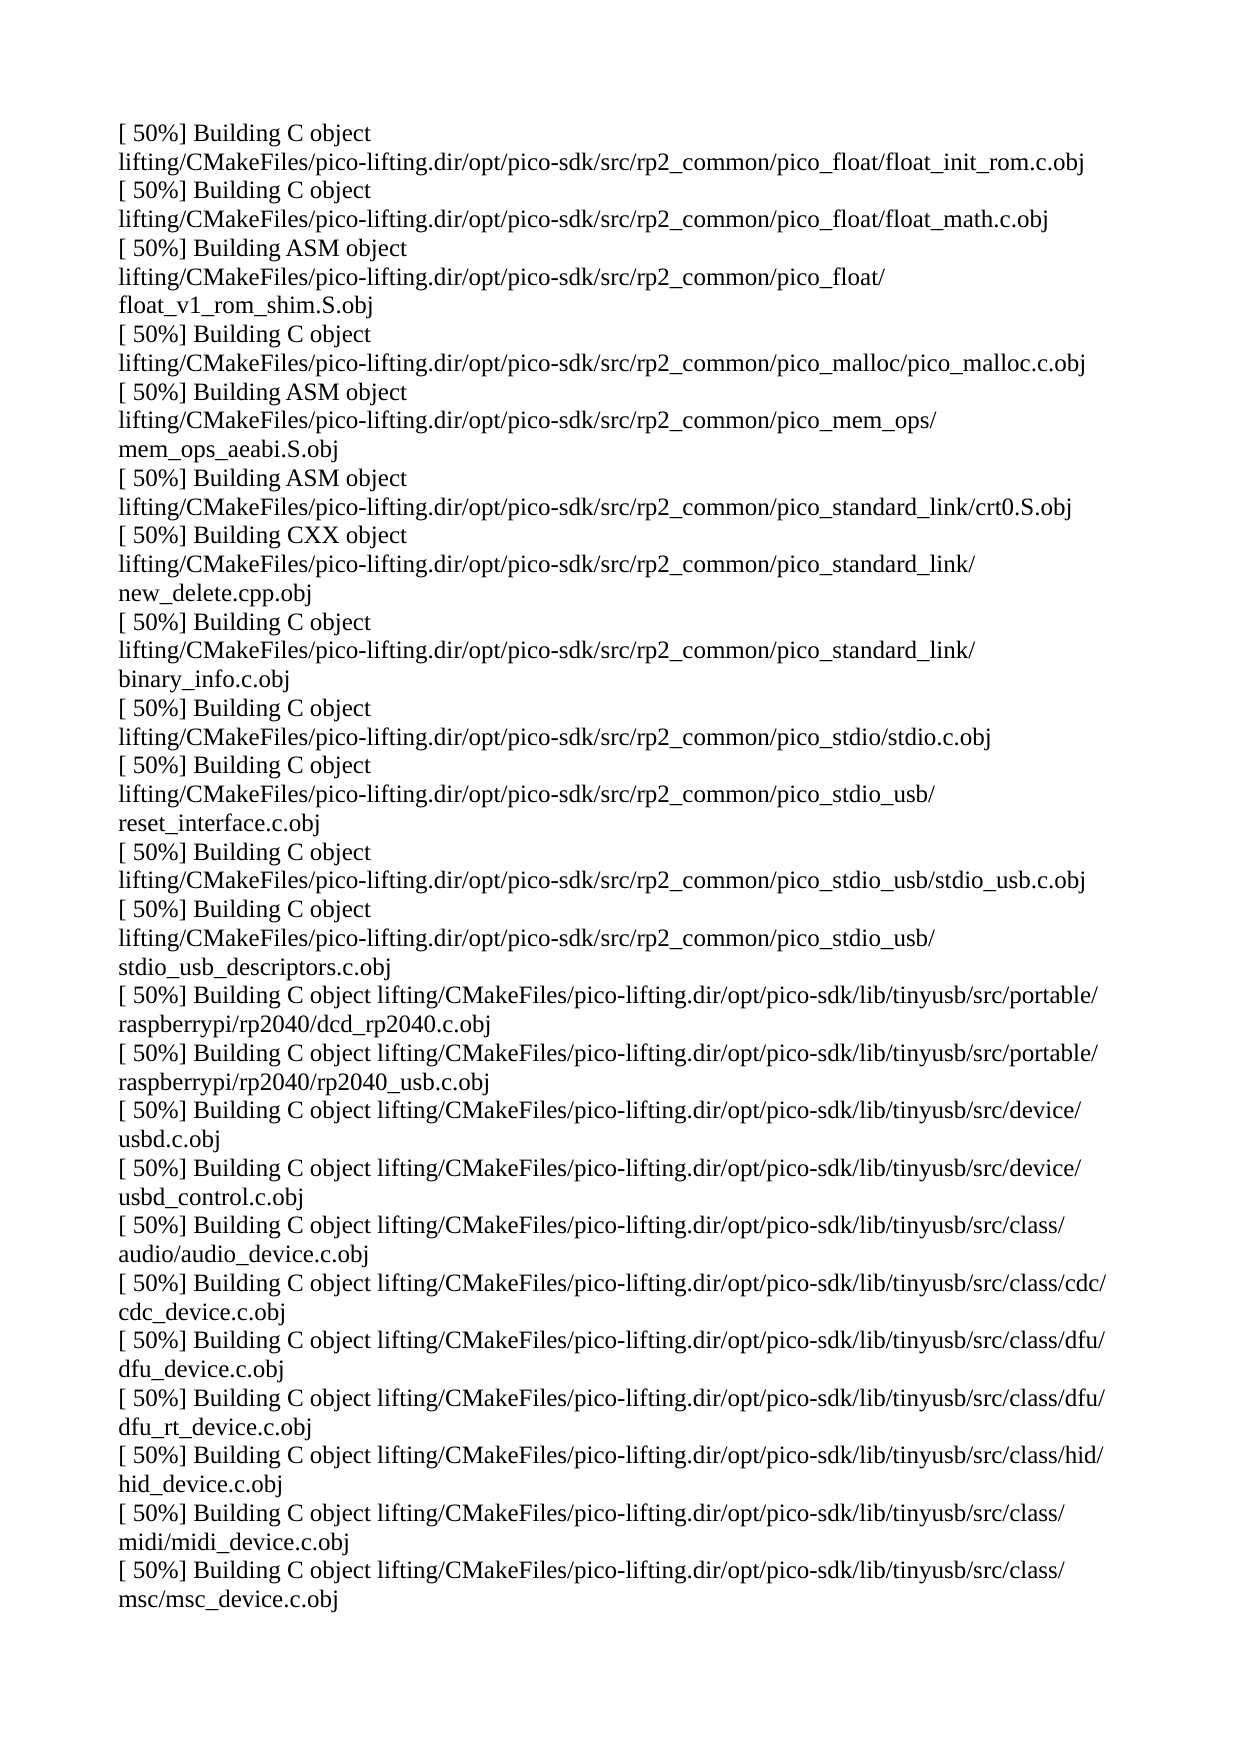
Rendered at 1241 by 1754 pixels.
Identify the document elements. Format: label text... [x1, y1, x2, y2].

text [ 50%] Building CXX object lifting/CMakeFiles/pico-lifting.dir/opt/pico-sdk/src/rp2_common/pico_standard_link/new_delete.cpp.obj [118, 521, 1122, 607]
text [ 50%] Building C object lifting/CMakeFiles/pico-lifting.dir/opt/pico-sdk/lib/tinyusb/src/class/midi/midi_device.c.obj [118, 1498, 1122, 1556]
text [ 50%] Building C object lifting/CMakeFiles/pico-lifting.dir/opt/pico-sdk/src/rp2_common/pico_stdio_usb/reset_interface.c.obj [118, 751, 1122, 837]
text [ 50%] Building C object lifting/CMakeFiles/pico-lifting.dir/opt/pico-sdk/lib/tinyusb/src/portable/raspberrypi/rp2040/rp2040_usb.c.obj [118, 1038, 1122, 1096]
text [ 50%] Building C object lifting/CMakeFiles/pico-lifting.dir/opt/pico-sdk/lib/tinyusb/src/device/usbd.c.obj [118, 1096, 1122, 1153]
text [ 50%] Building C object lifting/CMakeFiles/pico-lifting.dir/opt/pico-sdk/src/rp2_common/pico_malloc/pico_malloc.c.obj [118, 319, 1122, 377]
text [ 50%] Building C object lifting/CMakeFiles/pico-lifting.dir/opt/pico-sdk/src/rp2_common/pico_stdio_usb/stdio_usb_descriptors.c.obj [118, 894, 1122, 981]
text [ 50%] Building C object lifting/CMakeFiles/pico-lifting.dir/opt/pico-sdk/src/rp2_common/pico_float/float_init_rom.c.obj [118, 118, 1122, 176]
text [ 50%] Building C object lifting/CMakeFiles/pico-lifting.dir/opt/pico-sdk/lib/tinyusb/src/class/audio/audio_device.c.obj [118, 1211, 1122, 1268]
text [ 50%] Building C object lifting/CMakeFiles/pico-lifting.dir/opt/pico-sdk/src/rp2_common/pico_stdio_usb/stdio_usb.c.obj [118, 837, 1122, 894]
text [ 50%] Building C object lifting/CMakeFiles/pico-lifting.dir/opt/pico-sdk/src/rp2_common/pico_float/float_math.c.obj [118, 176, 1122, 233]
text [ 50%] Building ASM object lifting/CMakeFiles/pico-lifting.dir/opt/pico-sdk/src/rp2_common/pico_float/float_v1_rom_shim.S.obj [118, 233, 1122, 319]
text [ 50%] Building ASM object lifting/CMakeFiles/pico-lifting.dir/opt/pico-sdk/src/rp2_common/pico_standard_link/crt0.S.obj [118, 463, 1122, 521]
text [ 50%] Building C object lifting/CMakeFiles/pico-lifting.dir/opt/pico-sdk/src/rp2_common/pico_stdio/stdio.c.obj [118, 693, 1122, 751]
text [ 50%] Building C object lifting/CMakeFiles/pico-lifting.dir/opt/pico-sdk/lib/tinyusb/src/device/usbd_control.c.obj [118, 1153, 1122, 1211]
text [ 50%] Building C object lifting/CMakeFiles/pico-lifting.dir/opt/pico-sdk/lib/tinyusb/src/portable/raspberrypi/rp2040/dcd_rp2040.c.obj [118, 981, 1122, 1038]
text [ 50%] Building C object lifting/CMakeFiles/pico-lifting.dir/opt/pico-sdk/lib/tinyusb/src/class/dfu/dfu_device.c.obj [118, 1326, 1122, 1383]
text [ 50%] Building C object lifting/CMakeFiles/pico-lifting.dir/opt/pico-sdk/lib/tinyusb/src/class/hid/hid_device.c.obj [118, 1441, 1122, 1498]
text [ 50%] Building C object lifting/CMakeFiles/pico-lifting.dir/opt/pico-sdk/lib/tinyusb/src/class/msc/msc_device.c.obj [118, 1556, 1122, 1613]
text [ 50%] Building C object lifting/CMakeFiles/pico-lifting.dir/opt/pico-sdk/lib/tinyusb/src/class/cdc/cdc_device.c.obj [118, 1268, 1122, 1326]
text [ 50%] Building ASM object lifting/CMakeFiles/pico-lifting.dir/opt/pico-sdk/src/rp2_common/pico_mem_ops/mem_ops_aeabi.S.obj [118, 377, 1122, 463]
text [ 50%] Building C object lifting/CMakeFiles/pico-lifting.dir/opt/pico-sdk/lib/tinyusb/src/class/dfu/dfu_rt_device.c.obj [118, 1383, 1122, 1441]
text [ 50%] Building C object lifting/CMakeFiles/pico-lifting.dir/opt/pico-sdk/src/rp2_common/pico_standard_link/binary_info.c.obj [118, 607, 1122, 693]
